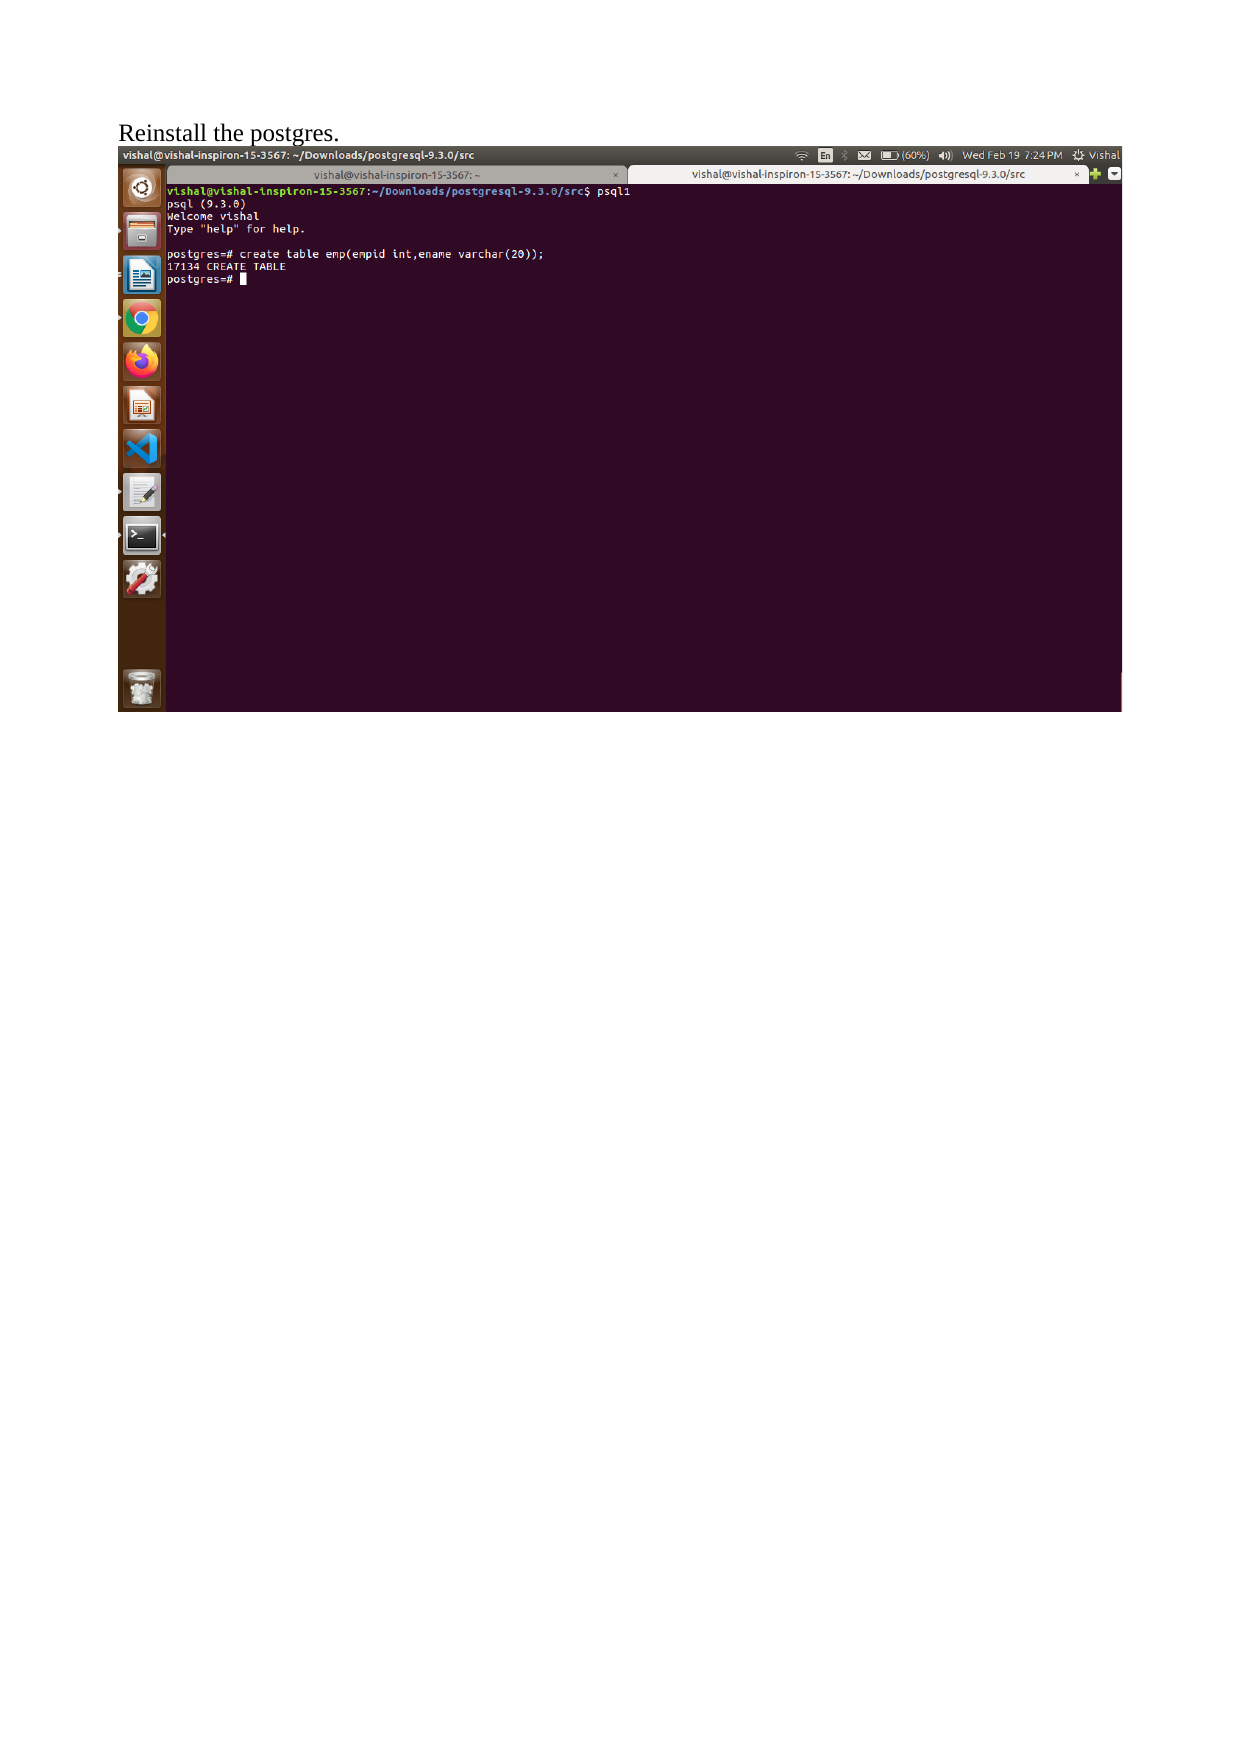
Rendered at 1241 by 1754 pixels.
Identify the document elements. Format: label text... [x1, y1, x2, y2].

text Reinstall the postgres. [118, 118, 1122, 146]
picture [118, 146, 1123, 712]
